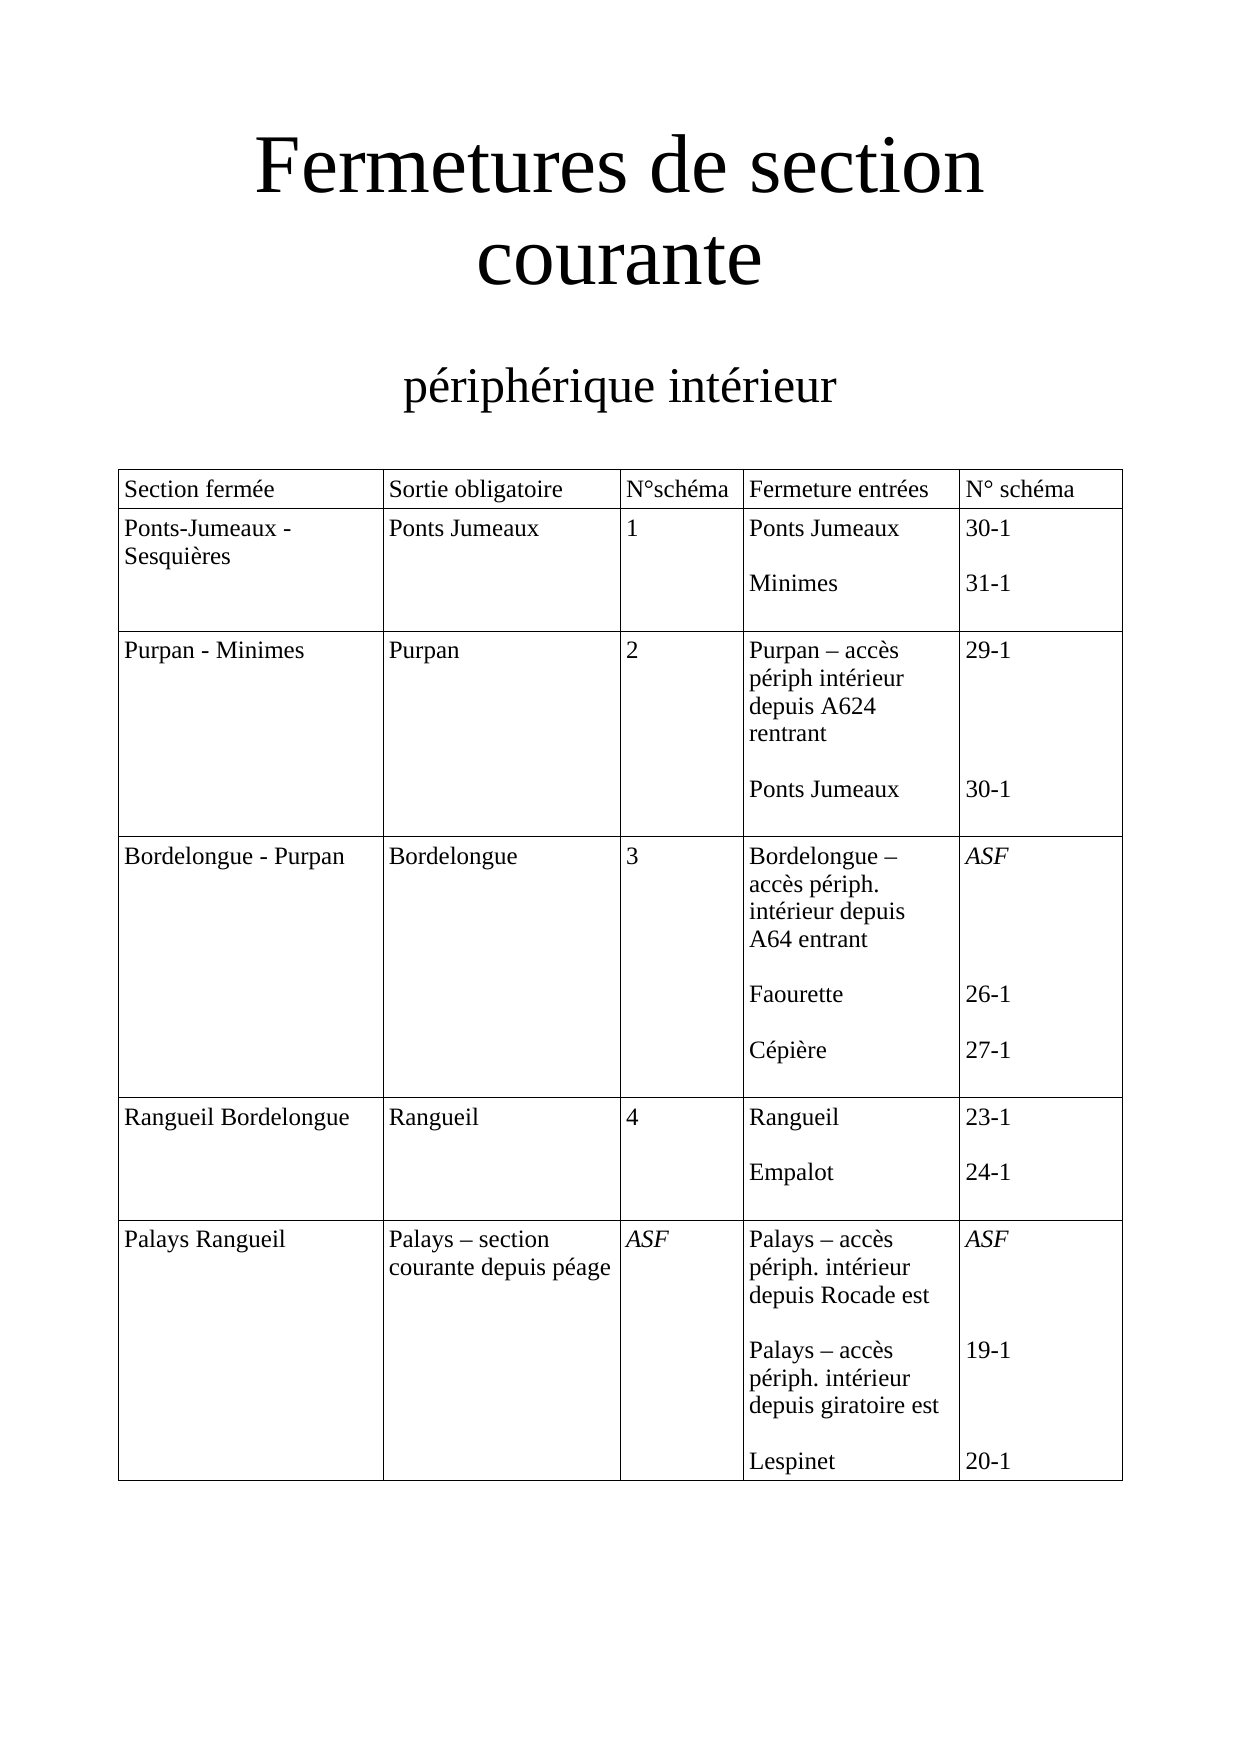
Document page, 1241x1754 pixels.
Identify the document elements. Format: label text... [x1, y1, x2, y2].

table_cell 2 [621, 632, 743, 836]
table_cell Ponts Jumeaux Minimes [744, 509, 959, 631]
table_header N° schéma [960, 470, 1122, 508]
table_cell Purpan – accès périph intérieur depuis A624 rentrant Ponts Jumeaux [744, 632, 959, 836]
table_cell Rangueil Empalot [744, 1098, 959, 1219]
table_cell ASF [621, 1221, 743, 1480]
table_cell Bordelongue - Purpan [119, 837, 383, 1097]
table_cell Purpan [384, 632, 620, 836]
table_cell Palays – accès périph. intérieur depuis Rocade est Palays – accès périph. intérieur depuis giratoire est Lespinet [744, 1221, 959, 1480]
table_cell Bordelongue – accès périph. intérieur depuis A64 entrant Faourette Cépière [744, 837, 959, 1097]
table_cell 29-1 30-1 [960, 632, 1122, 836]
table_cell ASF 26-1 27-1 [960, 837, 1122, 1097]
text périphérique intérieur [118, 358, 1122, 413]
table_cell 4 [621, 1098, 743, 1219]
table_header Fermeture entrées [744, 470, 959, 508]
table_header Sortie obligatoire [384, 470, 620, 508]
table_cell Bordelongue [384, 837, 620, 1097]
table_cell Palays Rangueil [119, 1221, 383, 1480]
table_cell 1 [621, 509, 743, 631]
table_cell Ponts Jumeaux [384, 509, 620, 631]
table_header N°schéma [621, 470, 743, 508]
text Fermetures de section courante [118, 118, 1122, 303]
table_cell ASF 19-1 20-1 [960, 1221, 1122, 1480]
table_cell 23-1 24-1 [960, 1098, 1122, 1219]
table_cell Palays – section courante depuis péage [384, 1221, 620, 1480]
table_header Section fermée [119, 470, 383, 508]
table_cell 30-1 31-1 [960, 509, 1122, 631]
table_cell 3 [621, 837, 743, 1097]
table_cell Rangueil Bordelongue [119, 1098, 383, 1219]
table_cell Rangueil [384, 1098, 620, 1219]
table_cell Ponts-Jumeaux - Sesquières [119, 509, 383, 631]
table_cell Purpan - Minimes [119, 632, 383, 836]
